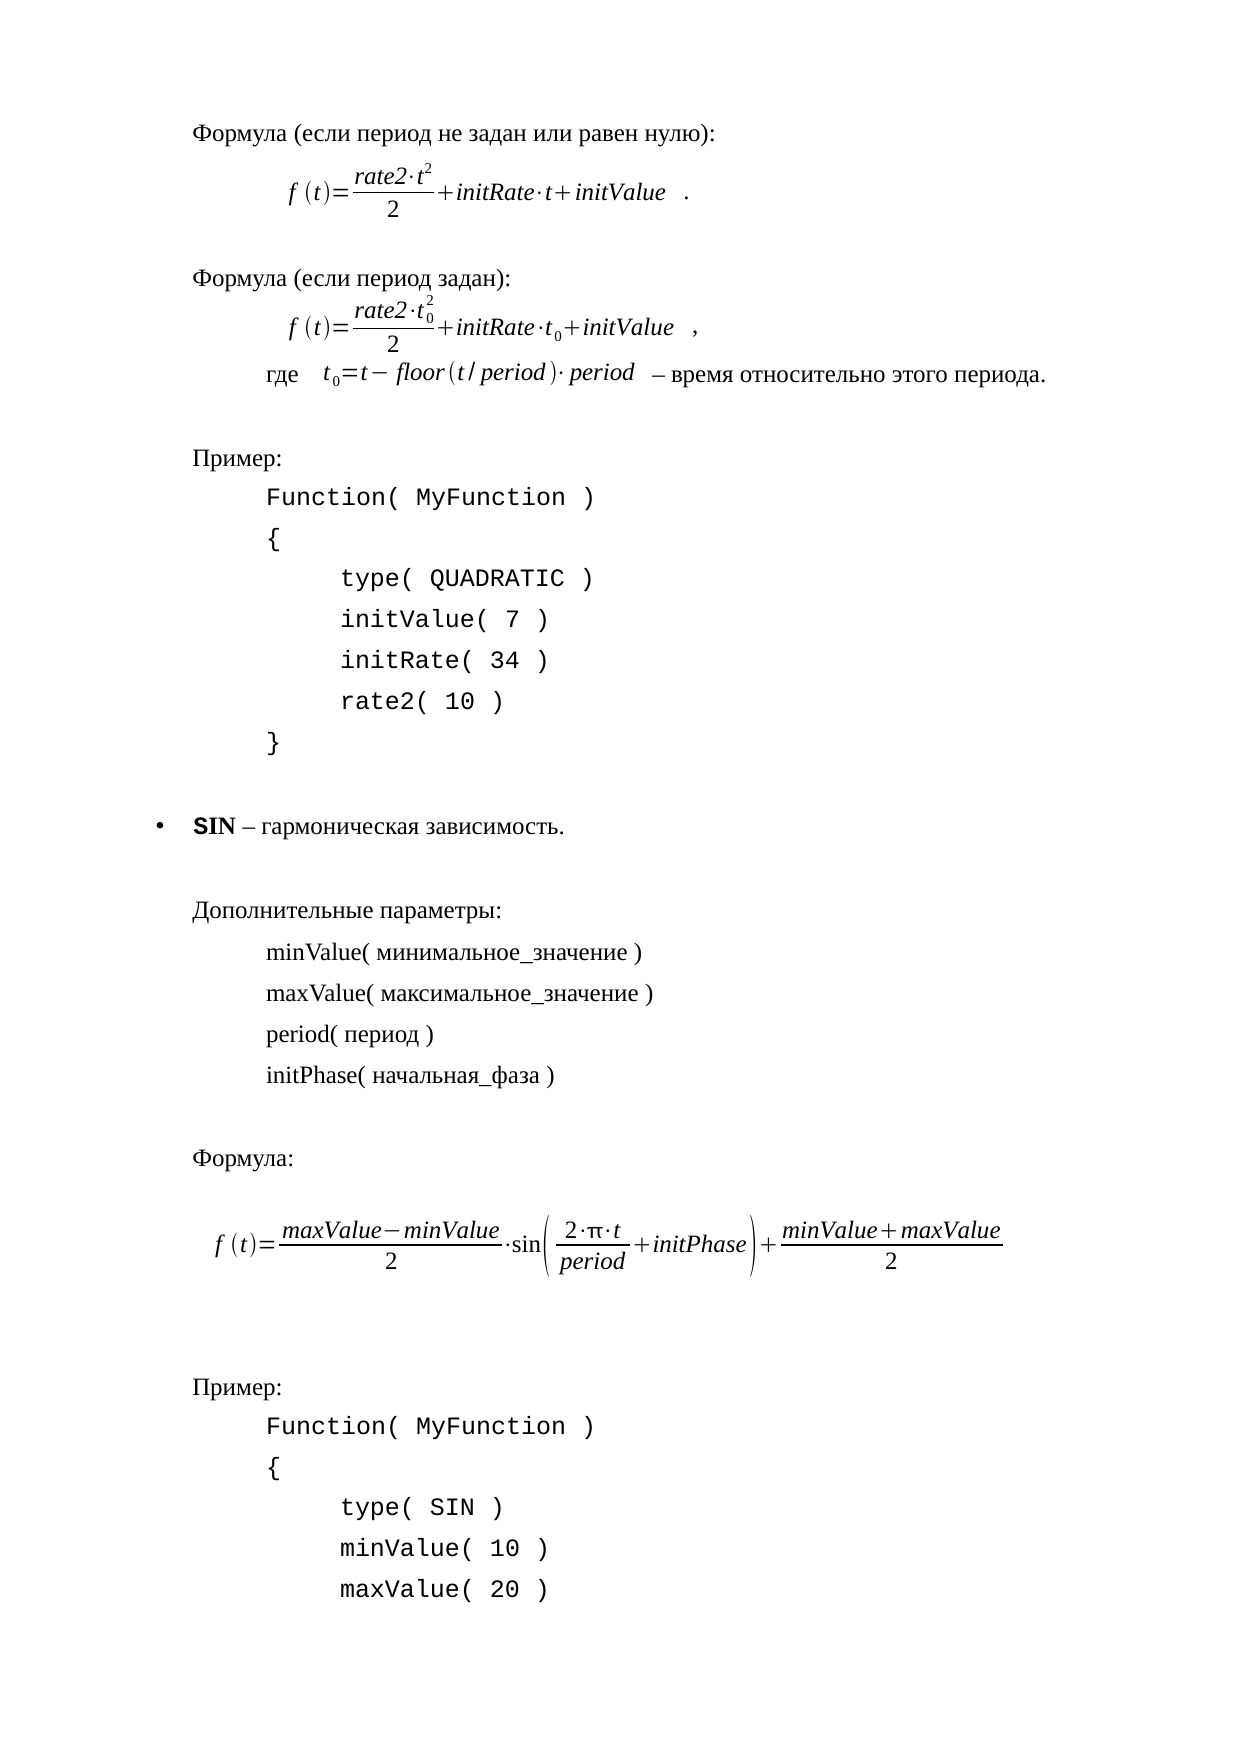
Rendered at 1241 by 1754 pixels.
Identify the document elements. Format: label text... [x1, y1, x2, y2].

text { [266, 525, 1122, 553]
text maxValue( максимальное_значение ) [192, 978, 1122, 1007]
text { [266, 1454, 1122, 1482]
text Function( MyFunction ) [192, 484, 1122, 513]
text Пример: [192, 443, 1122, 472]
text Пример: [118, 1372, 1122, 1401]
text initValue( 7 ) [266, 607, 1122, 635]
text где – время относительно этого периода. [192, 358, 1122, 389]
text Function( MyFunction ) [118, 1413, 1122, 1442]
text rate2( 10 ) [266, 688, 1122, 717]
text . [266, 159, 1122, 222]
list SIN – гармоническая зависимость. [156, 811, 1122, 842]
text initPhase( начальная_фаза ) [192, 1061, 1122, 1089]
text , [192, 292, 1122, 358]
text minValue( минимальное_значение ) [192, 937, 1122, 966]
text Формула: [118, 1143, 1122, 1172]
text period( период ) [192, 1019, 1122, 1048]
text type( SIN ) [266, 1495, 1122, 1523]
text type( QUADRATIC ) [266, 566, 1122, 594]
text minValue( 10 ) [266, 1536, 1122, 1564]
text Формула (если период задан): [118, 263, 1122, 292]
text Дополнительные параметры: [118, 896, 1122, 924]
list } [266, 729, 1122, 758]
text Формула (если период не задан или равен нулю): [192, 118, 1122, 147]
text initRate( 34 ) [266, 648, 1122, 676]
text maxValue( 20 ) [266, 1577, 1122, 1605]
